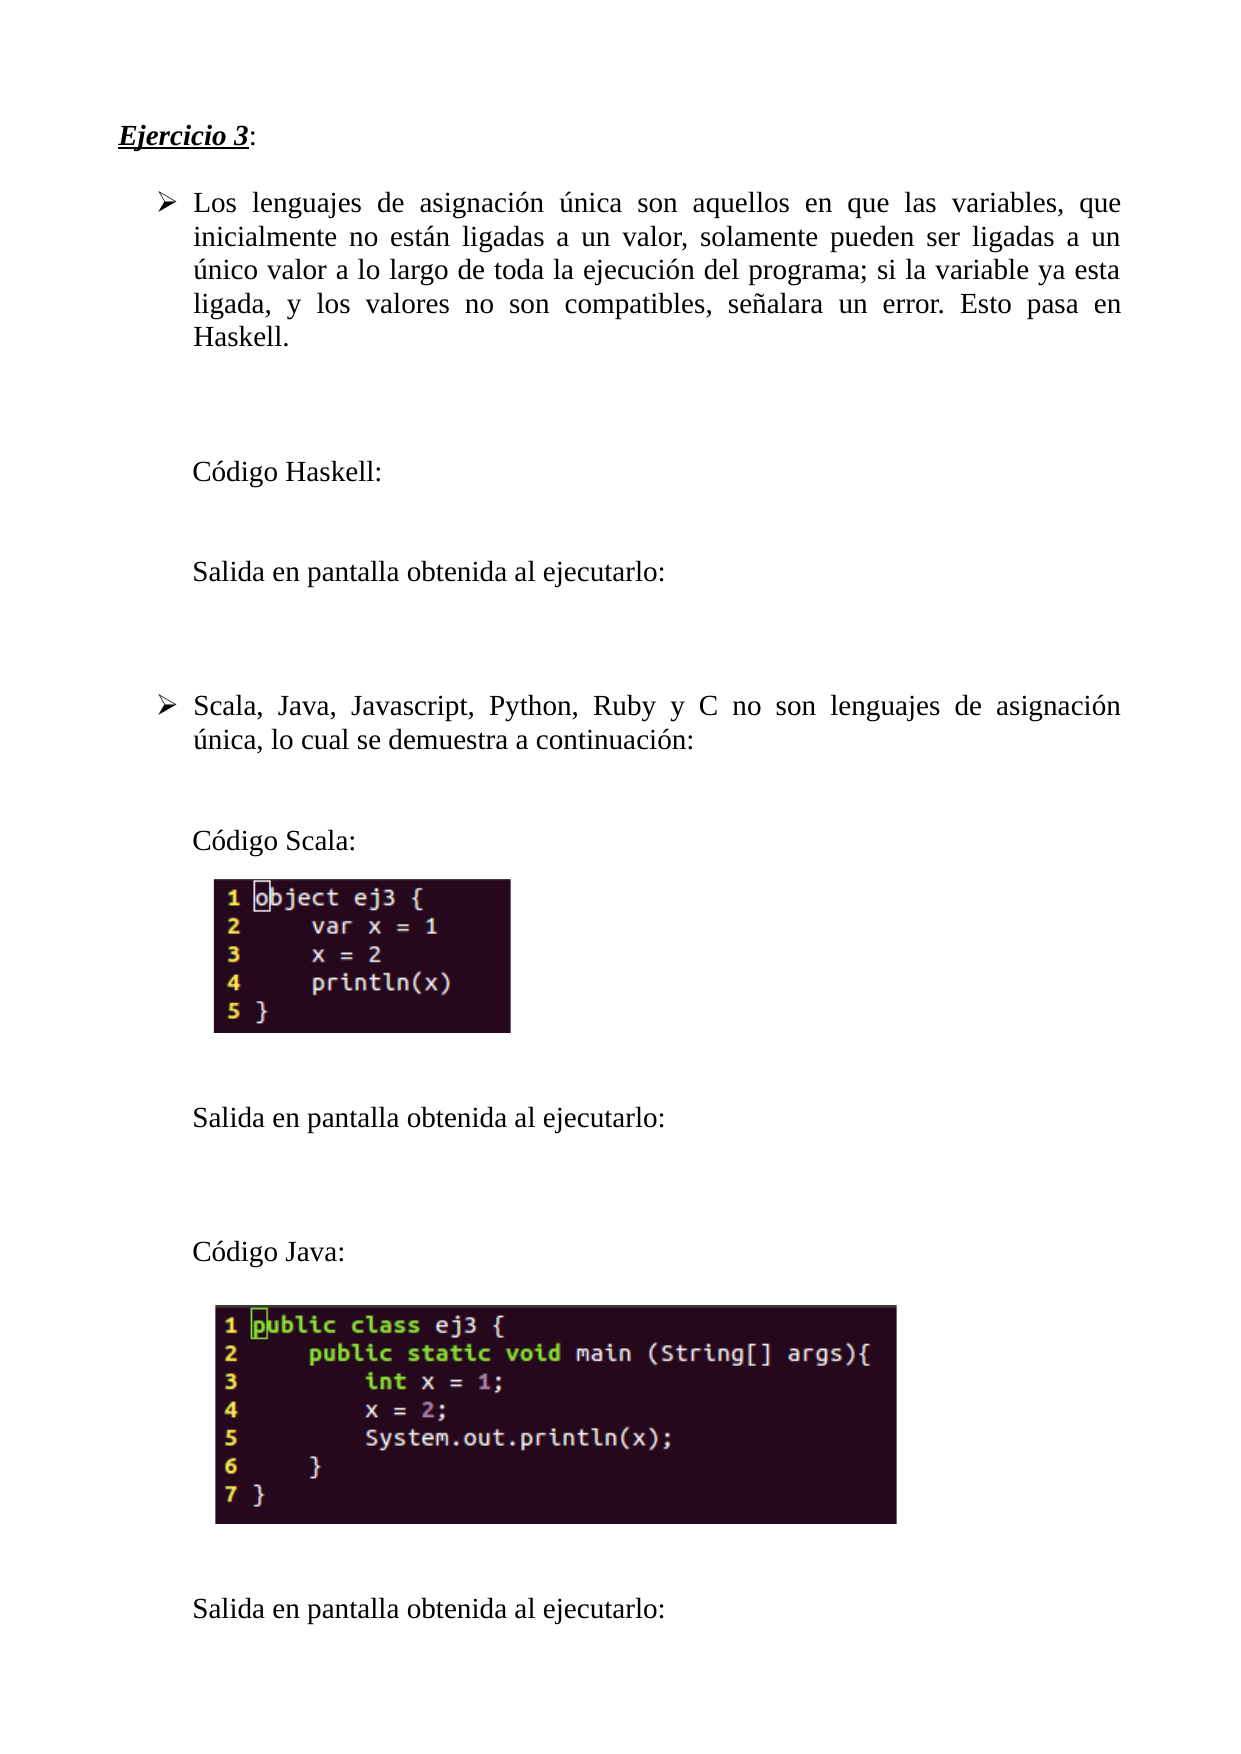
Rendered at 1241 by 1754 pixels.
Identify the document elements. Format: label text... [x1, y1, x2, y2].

text Código Java: [118, 1234, 1122, 1268]
text Ejercicio 3: [118, 118, 1122, 152]
text Código Scala: [118, 823, 1122, 856]
text Salida en pantalla obtenida al ejecutarlo: [118, 1591, 1122, 1624]
picture [213, 879, 511, 1033]
text Salida en pantalla obtenida al ejecutarlo: [118, 1100, 1122, 1133]
text Salida en pantalla obtenida al ejecutarlo: [118, 554, 1122, 588]
list Scala, Java, Javascript, Python, Ruby y C no son lenguajes de asignación única, lo cual se demuestra a continuación: [156, 688, 1122, 756]
text Código Haskell: [118, 454, 1122, 487]
list Los lenguajes de asignación única son aquellos en que las variables, que inicialmente no están ligadas a un valor, solamente pueden ser ligadas a un único valor a lo largo de toda la ejecución del programa; si la variable ya esta ligada, y los valores no son compatibles, señalara un error. Esto pasa en Haskell. [156, 185, 1122, 353]
picture [215, 1305, 897, 1524]
